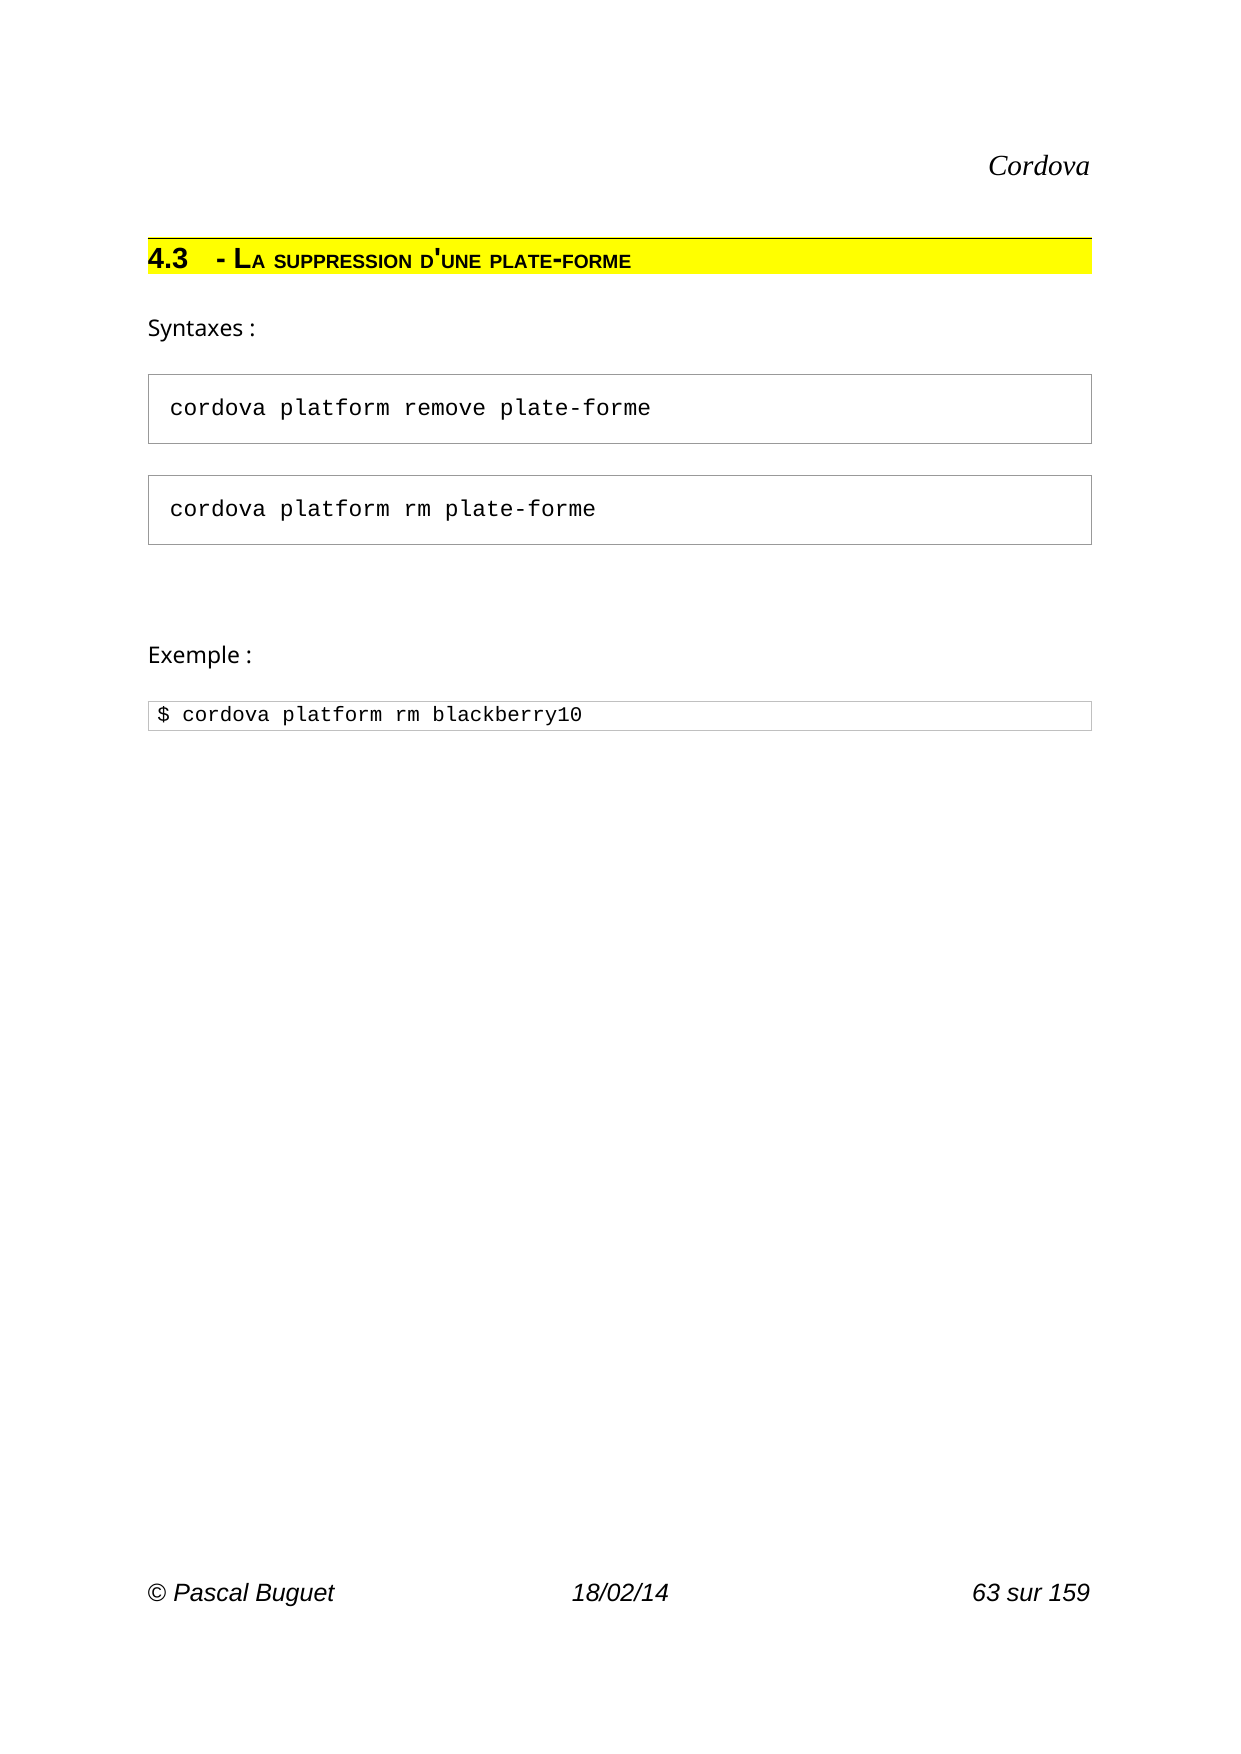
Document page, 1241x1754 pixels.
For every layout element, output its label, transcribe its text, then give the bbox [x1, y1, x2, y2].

text cordova platform remove plate-forme [149, 375, 1091, 443]
text cordova platform rm plate-forme [149, 476, 1091, 544]
text Exemple : [148, 638, 1092, 670]
subtitle - La suppression d'une plate-forme [148, 239, 1092, 274]
text $ cordova platform rm blackberry10 [149, 702, 1091, 730]
text Syntaxes : [148, 312, 1092, 343]
